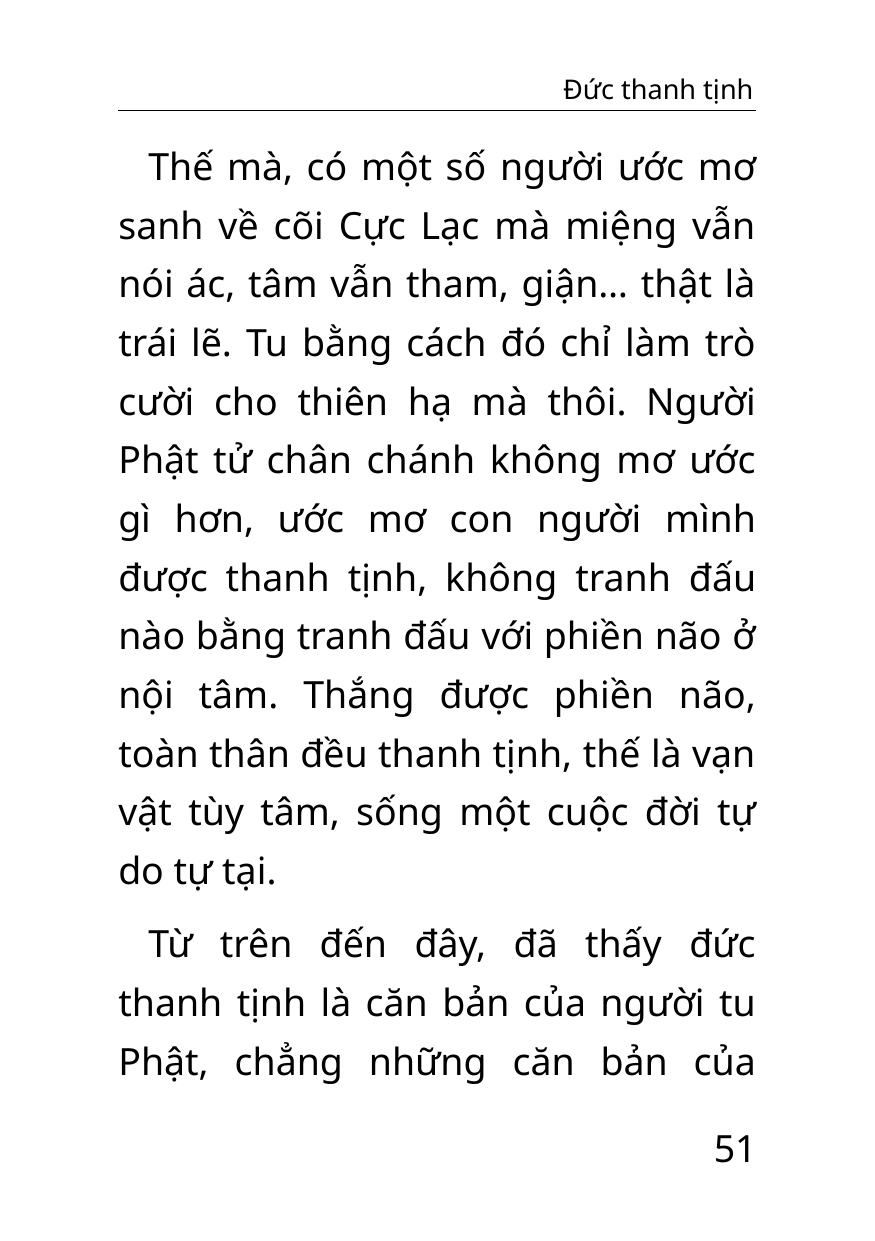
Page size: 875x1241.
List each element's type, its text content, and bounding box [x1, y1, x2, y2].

text Từ trên đến đây, đã thấy đức thanh tịnh là căn bản của người tu Phật, chẳng những căn bản của [118, 917, 756, 1086]
text Thế mà, có một số người ước mơ sanh về cõi Cực Lạc mà miệng vẫn nói ác, tâm vẫn tham, giận… thật là trái lẽ. Tu bằng cách đó chỉ làm trò cười cho thiên hạ mà thôi. Người Phật tử chân chánh không mơ ước gì hơn, ước mơ con người mình được thanh tịnh, không tranh đấu nào bằng tranh đấu với phiền não ở nội tâm. Thắng được phiền não, toàn thân đều thanh tịnh, thế là vạn vật tùy tâm, sống một cuộc đời tự do tự tại. [118, 141, 756, 895]
